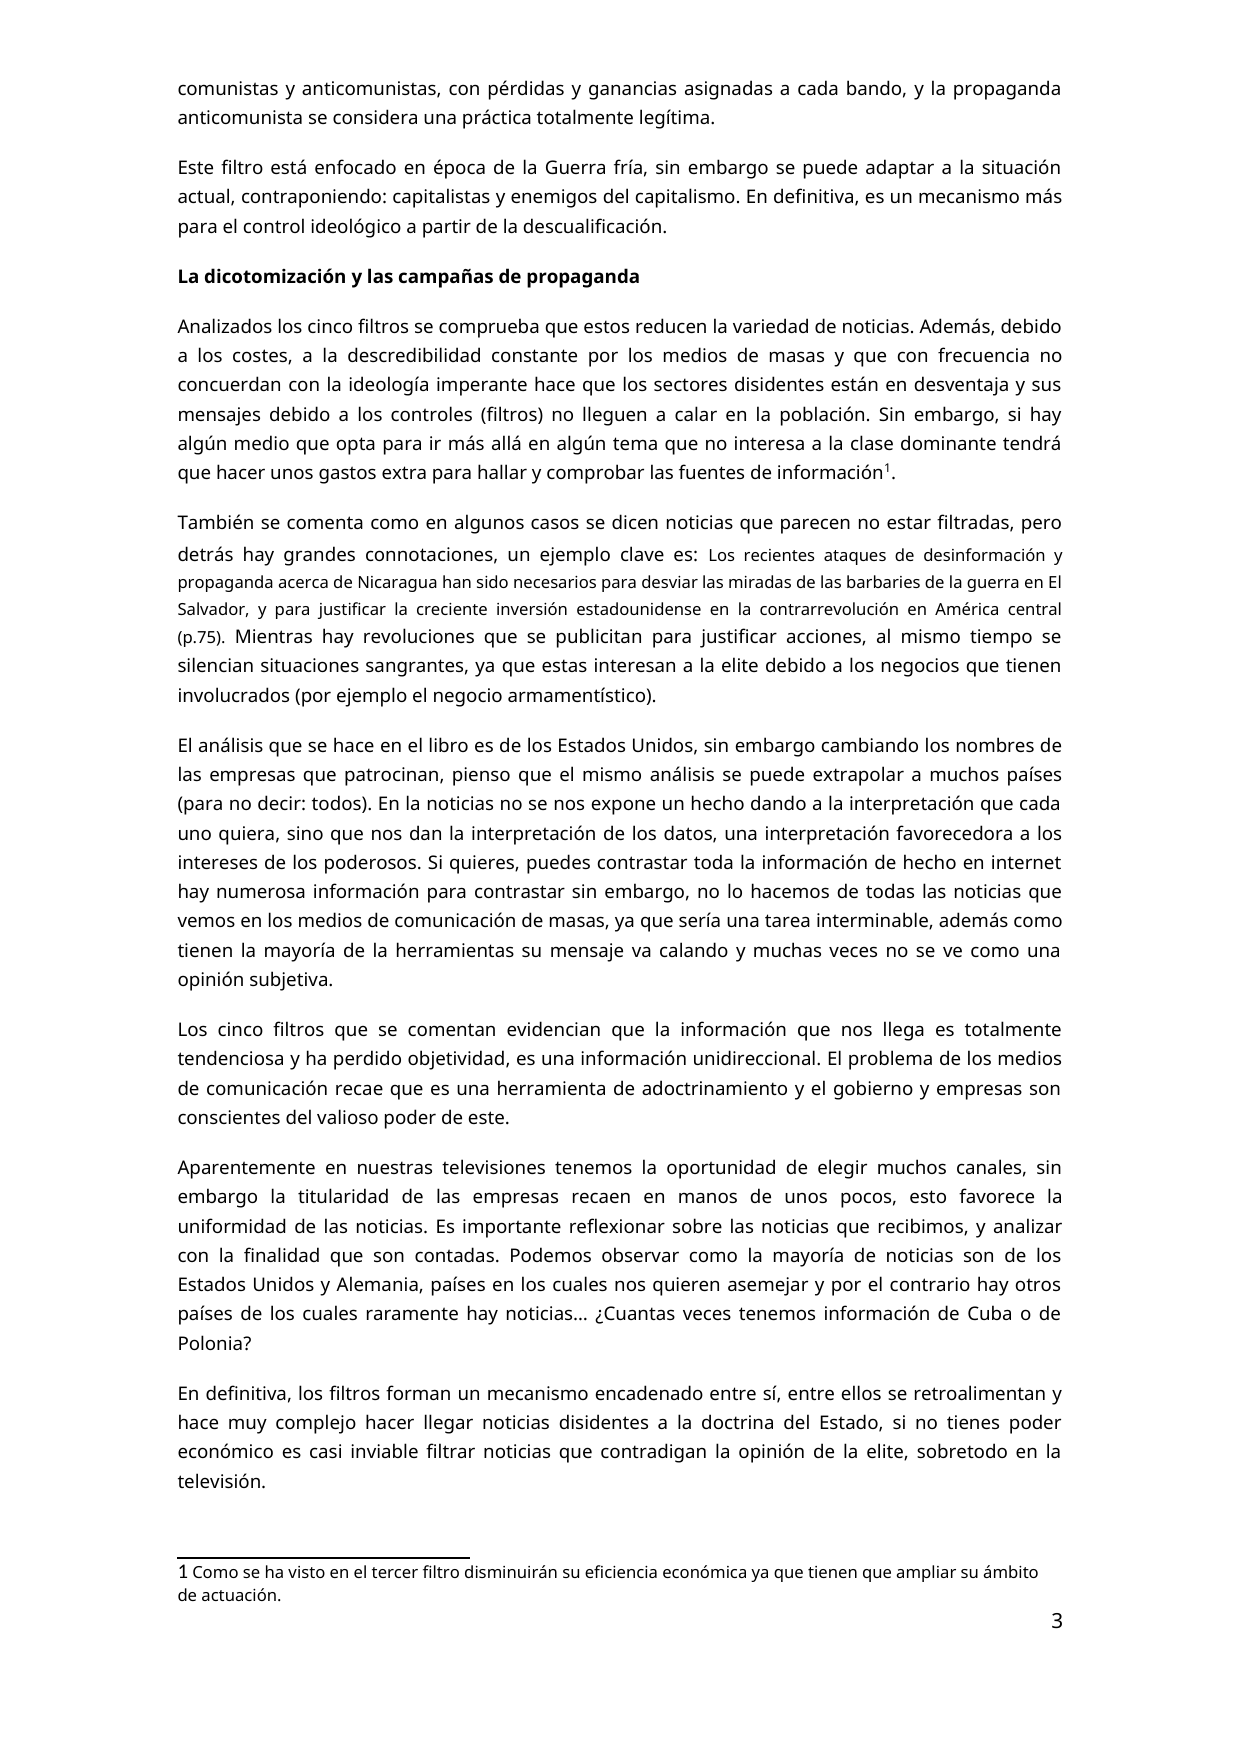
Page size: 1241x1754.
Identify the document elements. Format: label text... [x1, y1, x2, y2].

text Como se ha visto en el tercer filtro disminuirán su eficiencia económica ya que tienen que ampliar su ámbito de actuación. [177, 1558, 1063, 1606]
text comunistas y anticomunistas, con pérdidas y ganancias asignadas a cada bando, y la propaganda anticomunista se considera una práctica totalmente legítima. [177, 75, 1063, 130]
text El análisis que se hace en el libro es de los Estados Unidos, sin embargo cambiando los nombres de las empresas que patrocinan, pienso que el mismo análisis se puede extrapolar a muchos países (para no decir: todos). En la noticias no se nos expone un hecho dando a la interpretación que cada uno quiera, sino que nos dan la interpretación de los datos, una interpretación favorecedora a los intereses de los poderosos. Si quieres, puedes contrastar toda la información de hecho en internet hay numerosa información para contrastar sin embargo, no lo hacemos de todas las noticias que vemos en los medios de comunicación de masas, ya que sería una tarea interminable, además como tienen la mayoría de la herramientas su mensaje va calando y muchas veces no se ve como una opinión subjetiva. [177, 732, 1063, 992]
text Analizados los cinco filtros se comprueba que estos reducen la variedad de noticias. Además, debido a los costes, a la descredibilidad constante por los medios de masas y que con frecuencia no concuerdan con la ideología imperante hace que los sectores disidentes están en desventaja y sus mensajes debido a los controles (filtros) no lleguen a calar en la población. Sin embargo, si hay algún medio que opta para ir más allá en algún tema que no interesa a la clase dominante tendrá que hacer unos gastos extra para hallar y comprobar las fuentes de información. [177, 313, 1063, 485]
text Este filtro está enfocado en época de la Guerra fría, sin embargo se puede adaptar a la situación actual, contraponiendo: capitalistas y enemigos del capitalismo. En definitiva, es un mecanismo más para el control ideológico a partir de la descualificación. [177, 154, 1063, 238]
text También se comenta como en algunos casos se dicen noticias que parecen no estar filtradas, pero detrás hay grandes connotaciones, un ejemplo clave es: Los recientes ataques de desinformación y propaganda acerca de Nicaragua han sido necesarios para desviar las miradas de las barbaries de la guerra en El Salvador, y para justificar la creciente inversión estadounidense en la contrarrevolución en América central (p.75). Mientras hay revoluciones que se publicitan para justificar acciones, al mismo tiempo se silencian situaciones sangrantes, ya que estas interesan a la elite debido a los negocios que tienen involucrados (por ejemplo el negocio armamentístico). [177, 509, 1063, 708]
text En definitiva, los filtros forman un mecanismo encadenado entre sí, entre ellos se retroalimentan y hace muy complejo hacer llegar noticias disidentes a la doctrina del Estado, si no tienes poder económico es casi inviable filtrar noticias que contradigan la opinión de la elite, sobretodo en la televisión. [177, 1380, 1063, 1493]
text Los cinco filtros que se comentan evidencian que la información que nos llega es totalmente tendenciosa y ha perdido objetividad, es una información unidireccional. El problema de los medios de comunicación recae que es una herramienta de adoctrinamiento y el gobierno y empresas son conscientes del valioso poder de este. [177, 1016, 1063, 1130]
text Aparentemente en nuestras televisiones tenemos la oportunidad de elegir muchos canales, sin embargo la titularidad de las empresas recaen en manos de unos pocos, esto favorece la uniformidad de las noticias. Es importante reflexionar sobre las noticias que recibimos, y analizar con la finalidad que son contadas. Podemos observar como la mayoría de noticias son de los Estados Unidos y Alemania, países en los cuales nos quieren asemejar y por el contrario hay otros países de los cuales raramente hay noticias… ¿Cuantas veces tenemos información de Cuba o de Polonia? [177, 1154, 1063, 1356]
text La dicotomización y las campañas de propaganda [177, 263, 1063, 288]
